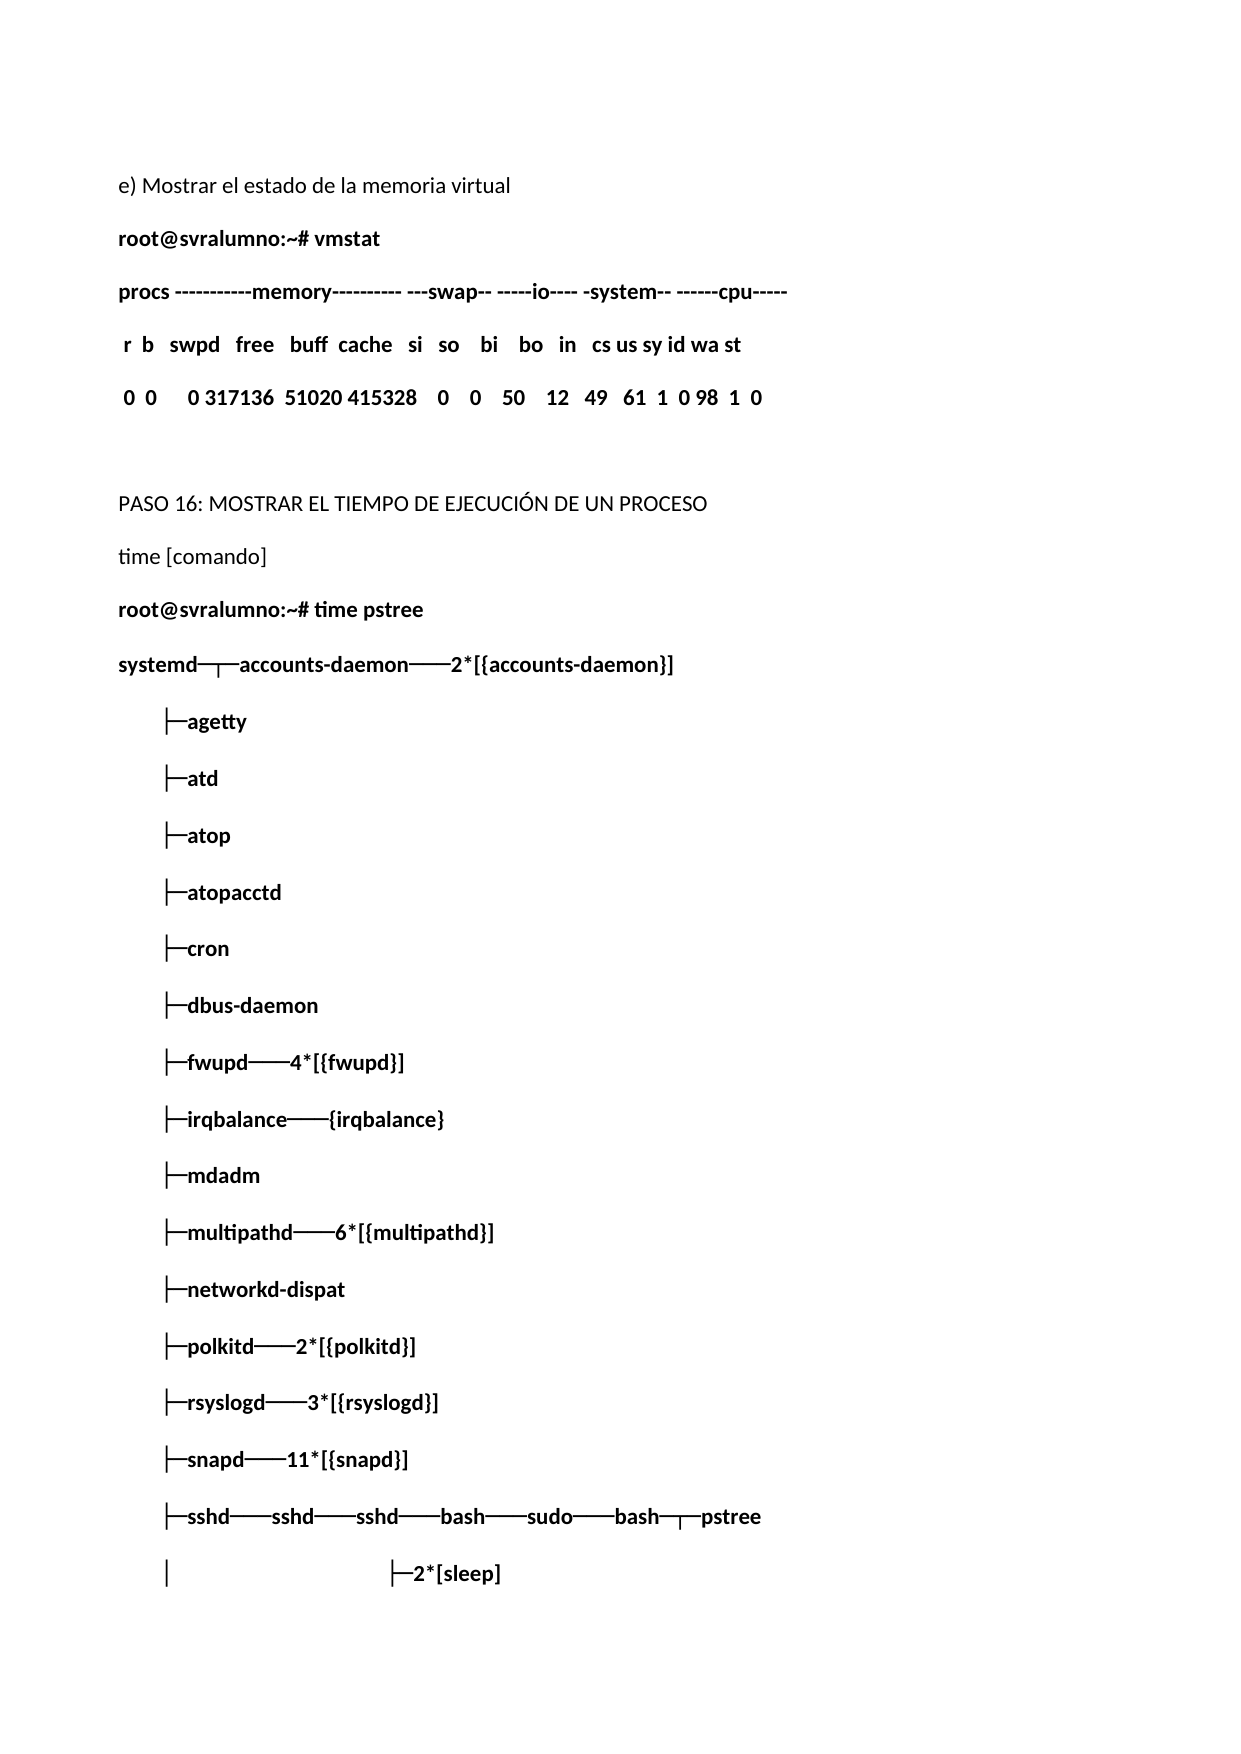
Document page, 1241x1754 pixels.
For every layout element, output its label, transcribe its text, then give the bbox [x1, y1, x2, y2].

text root@svralumno:~# time pstree [118, 595, 1122, 623]
text ├─fwupd───4*[{fwupd}] [118, 1046, 1122, 1077]
text ├─snapd───11*[{snapd}] [118, 1443, 1122, 1474]
text ├─mdadm [118, 1159, 1122, 1191]
text ├─cron [118, 932, 1122, 963]
text root@svralumno:~# vmstat [118, 224, 1122, 252]
text ├─networkd-dispat [118, 1273, 1122, 1304]
text ├─atd [118, 762, 1122, 793]
text │ ├─2*[sleep] [118, 1557, 1122, 1588]
text ├─rsyslogd───3*[{rsyslogd}] [118, 1386, 1122, 1418]
text ├─atopacctd [118, 875, 1122, 907]
text systemd─┬─accounts-daemon───2*[{accounts-daemon}] [118, 648, 1122, 679]
text 0 0 0 317136 51020 415328 0 0 50 12 49 61 1 0 98 1 0 [118, 383, 1122, 411]
text r b swpd free buff cache si so bi bo in cs us sy id wa st [118, 330, 1122, 358]
text time [comando] [118, 542, 1122, 570]
text ├─sshd───sshd───sshd───bash───sudo───bash─┬─pstree [118, 1500, 1122, 1531]
text ├─atop [118, 819, 1122, 850]
text ├─multipathd───6*[{multipathd}] [118, 1216, 1122, 1247]
text ├─agetty [118, 705, 1122, 736]
text ├─dbus-daemon [118, 989, 1122, 1020]
text PASO 16: MOSTRAR EL TIEMPO DE EJECUCIÓN DE UN PROCESO [118, 489, 1122, 517]
text procs -----------memory---------- ---swap-- -----io---- -system-- ------cpu----- [118, 277, 1122, 305]
text e) Mostrar el estado de la memoria virtual [118, 171, 1122, 199]
text ├─irqbalance───{irqbalance} [118, 1102, 1122, 1134]
text ├─polkitd───2*[{polkitd}] [118, 1329, 1122, 1361]
